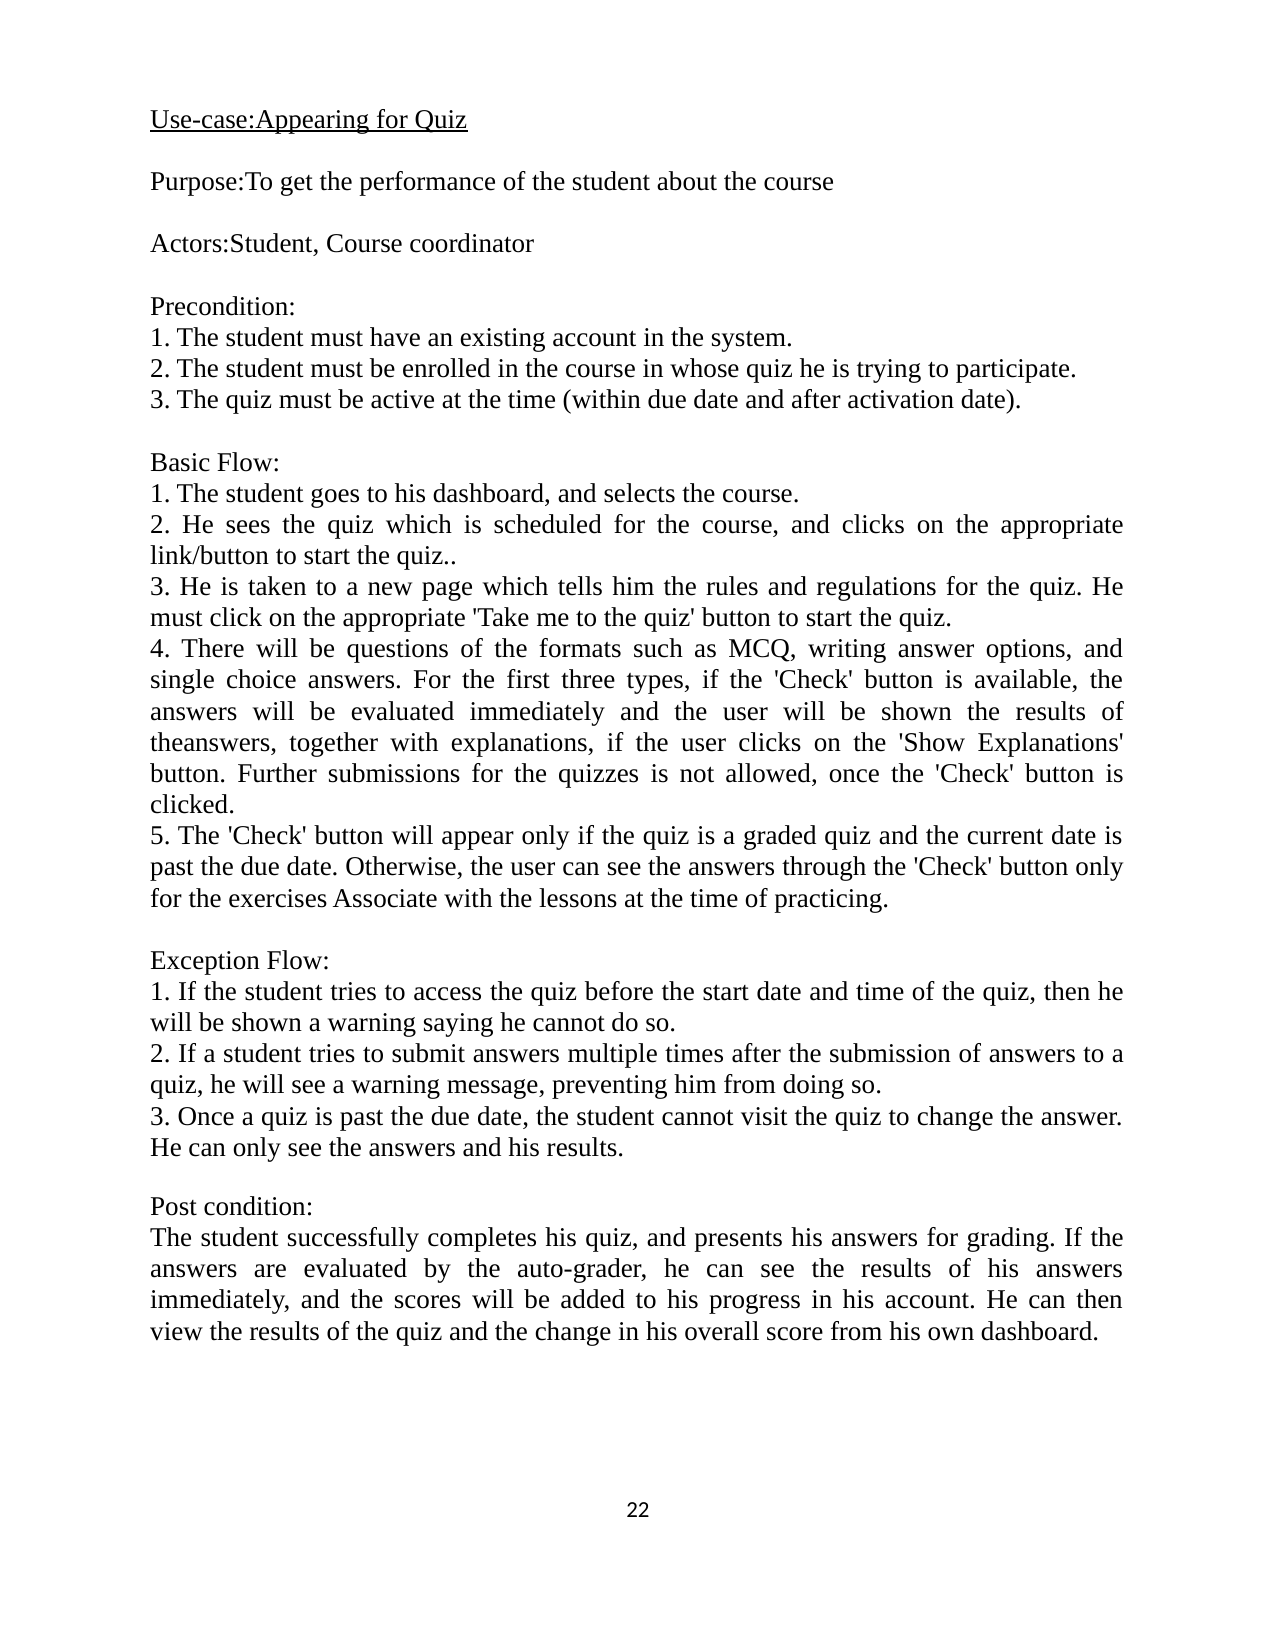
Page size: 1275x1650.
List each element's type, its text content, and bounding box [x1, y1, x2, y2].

text 3. The quiz must be active at the time (within due date and after activation date). [150, 383, 1125, 414]
text Precondition: [150, 290, 1125, 321]
text Basic Flow: [150, 446, 1125, 477]
text Post condition: [150, 1190, 1125, 1221]
text 2. If a student tries to submit answers multiple times after the submission of answers to a quiz, he will see a warning message, preventing him from doing so. [150, 1037, 1125, 1100]
text 1. The student must have an existing account in the system. [150, 321, 1125, 352]
text 4. There will be questions of the formats such as MCQ, writing answer options, and single choice answers. For the first three types, if the 'Check' button is available, the answers will be evaluated immediately and the user will be shown the results of theanswers, together with explanations, if the user clicks on the 'Show Explanations' button. Further submissions for the quizzes is not allowed, once the 'Check' button is clicked. [150, 632, 1125, 819]
text Actors:Student, Course coordinator [150, 228, 1125, 259]
text Exception Flow: [150, 944, 1125, 975]
text 2. He sees the quiz which is scheduled for the course, and clicks on the appropriate link/button to start the quiz.. [150, 508, 1125, 570]
text 1. The student goes to his dashboard, and selects the course. [150, 477, 1125, 508]
text 5. The 'Check' button will appear only if the quiz is a graded quiz and the current date is past the due date. Otherwise, the user can see the answers through the 'Check' button only for the exercises Associate with the lessons at the time of practicing. [150, 819, 1125, 913]
text Use-case:Appearing for Quiz [150, 103, 1125, 134]
text Purpose:To get the performance of the student about the course [150, 165, 1125, 196]
text The student successfully completes his quiz, and presents his answers for grading. If the answers are evaluated by the auto-grader, he can see the results of his answers immediately, and the scores will be added to his progress in his account. He can then view the results of the quiz and the change in his overall score from his own dashboard. [150, 1221, 1125, 1346]
text 3. Once a quiz is past the due date, the student cannot visit the quiz to change the answer. He can only see the answers and his results. [150, 1100, 1125, 1162]
text 2. The student must be enrolled in the course in whose quiz he is trying to participate. [150, 352, 1125, 383]
text 3. He is taken to a new page which tells him the rules and regulations for the quiz. He must click on the appropriate 'Take me to the quiz' button to start the quiz. [150, 570, 1125, 632]
text 1. If the student tries to access the quiz before the start date and time of the quiz, then he will be shown a warning saying he cannot do so. [150, 975, 1125, 1037]
